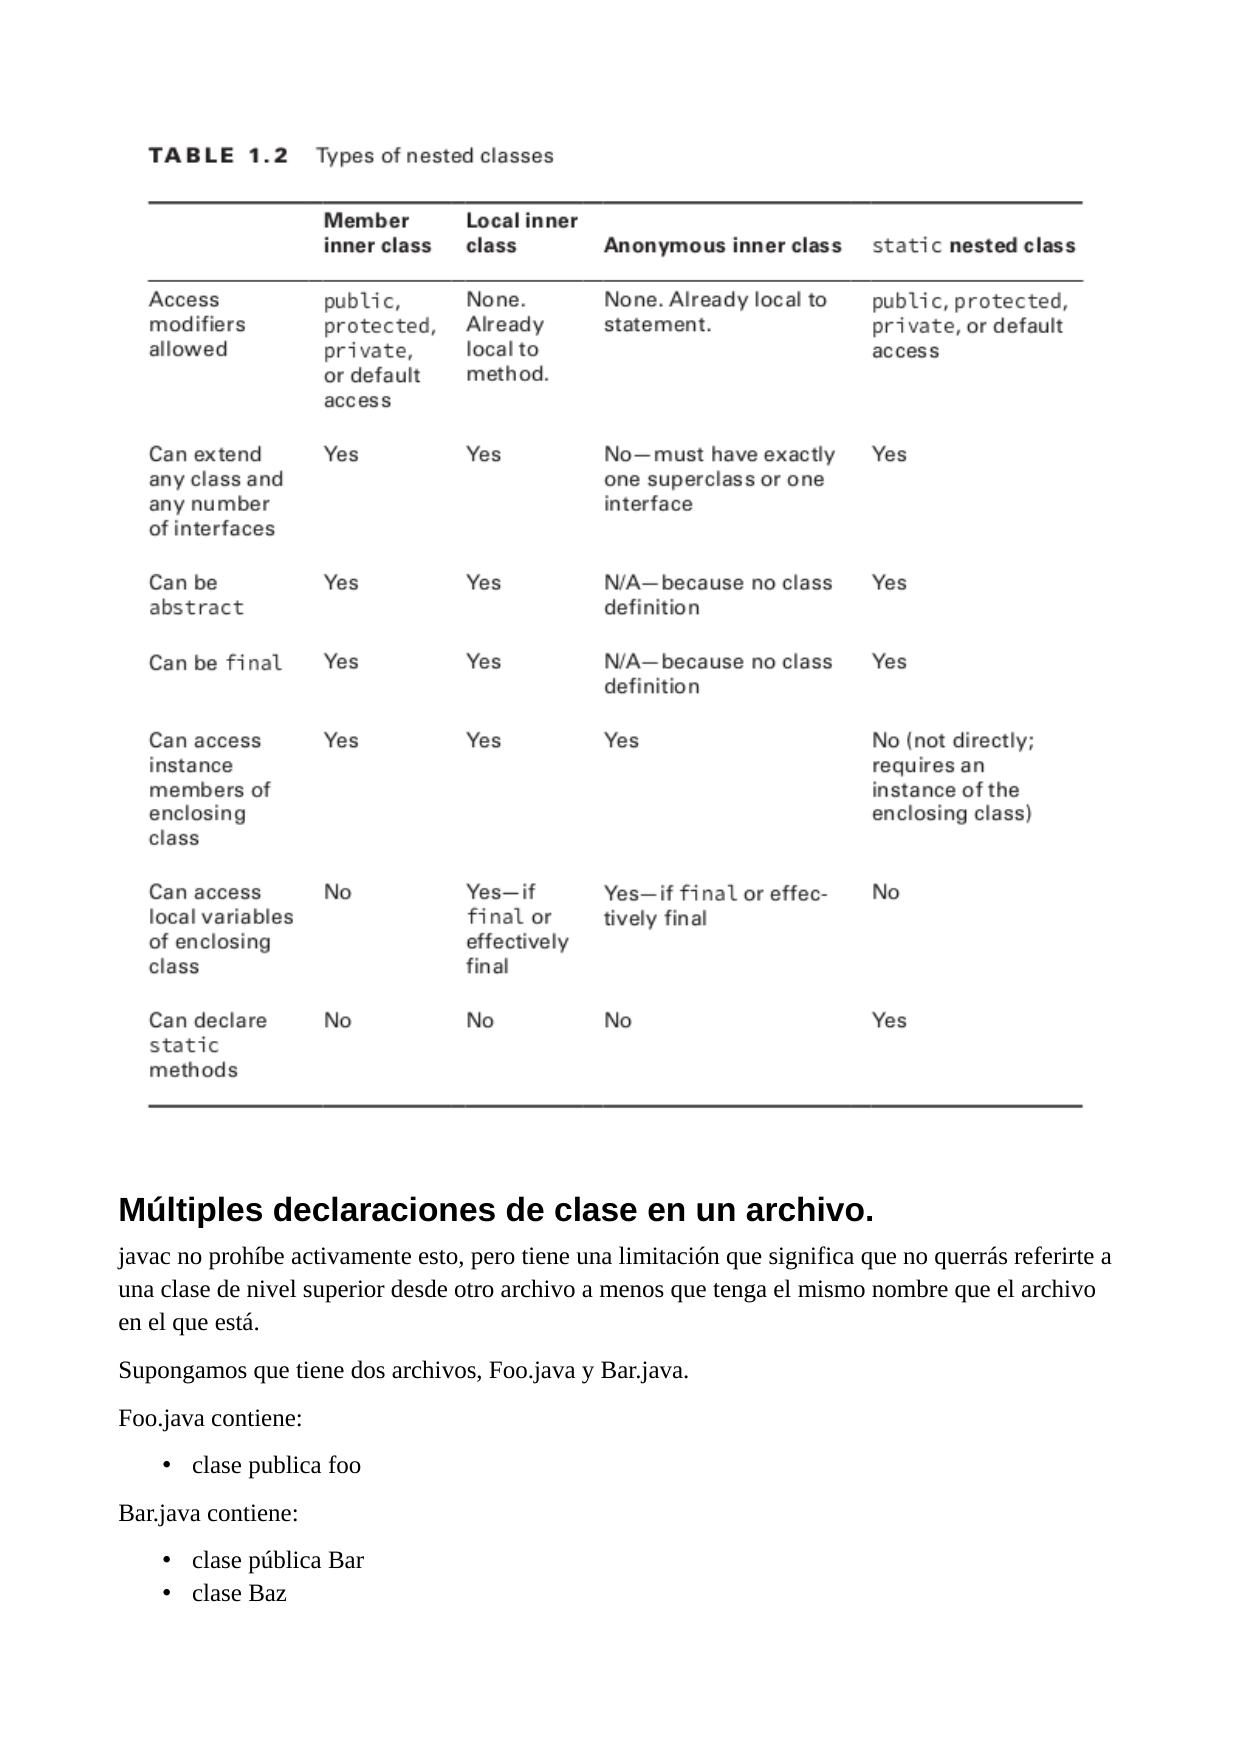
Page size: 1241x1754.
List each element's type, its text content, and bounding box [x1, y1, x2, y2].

text Foo.java contiene: [118, 1403, 1122, 1431]
list clase pública Bar [162, 1545, 1122, 1574]
subtitle Múltiples declaraciones de clase en un archivo. [118, 1190, 1122, 1229]
list clase publica foo [162, 1450, 1122, 1479]
picture [118, 118, 1123, 1122]
text javac no prohíbe activamente esto, pero tiene una limitación que significa que no querrás referirte a una clase de nivel superior desde otro archivo a menos que tenga el mismo nombre que el archivo en el que está. [118, 1241, 1122, 1336]
text Bar.java contiene: [118, 1498, 1122, 1527]
text Supongamos que tiene dos archivos, Foo.java y Bar.java. [118, 1355, 1122, 1384]
list clase Baz [162, 1578, 1122, 1607]
